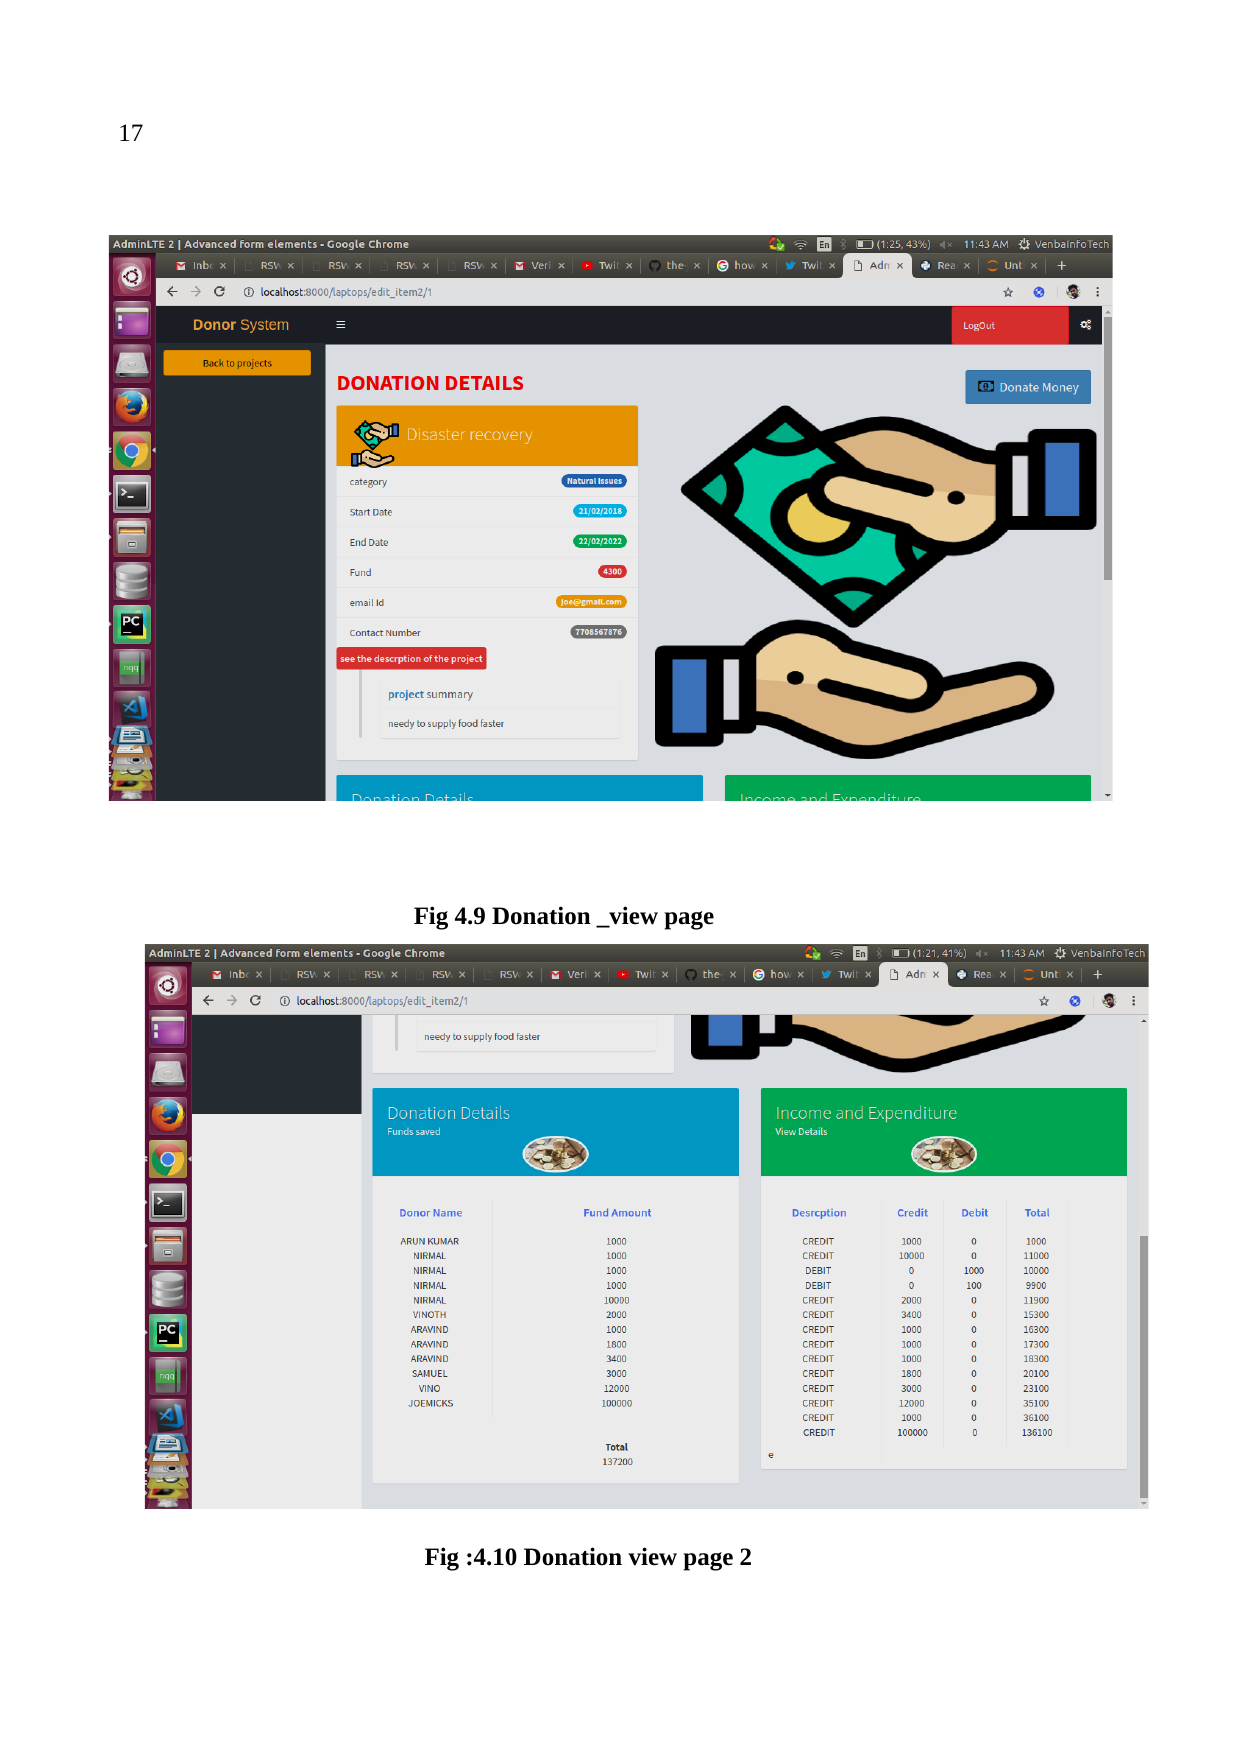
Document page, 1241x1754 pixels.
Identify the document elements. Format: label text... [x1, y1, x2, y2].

text Fig :4.10 Donation view page 2 [118, 1542, 1122, 1571]
picture [108, 235, 1113, 801]
text Fig 4.9 Donation _view page [118, 901, 1122, 929]
picture [144, 944, 1149, 1509]
